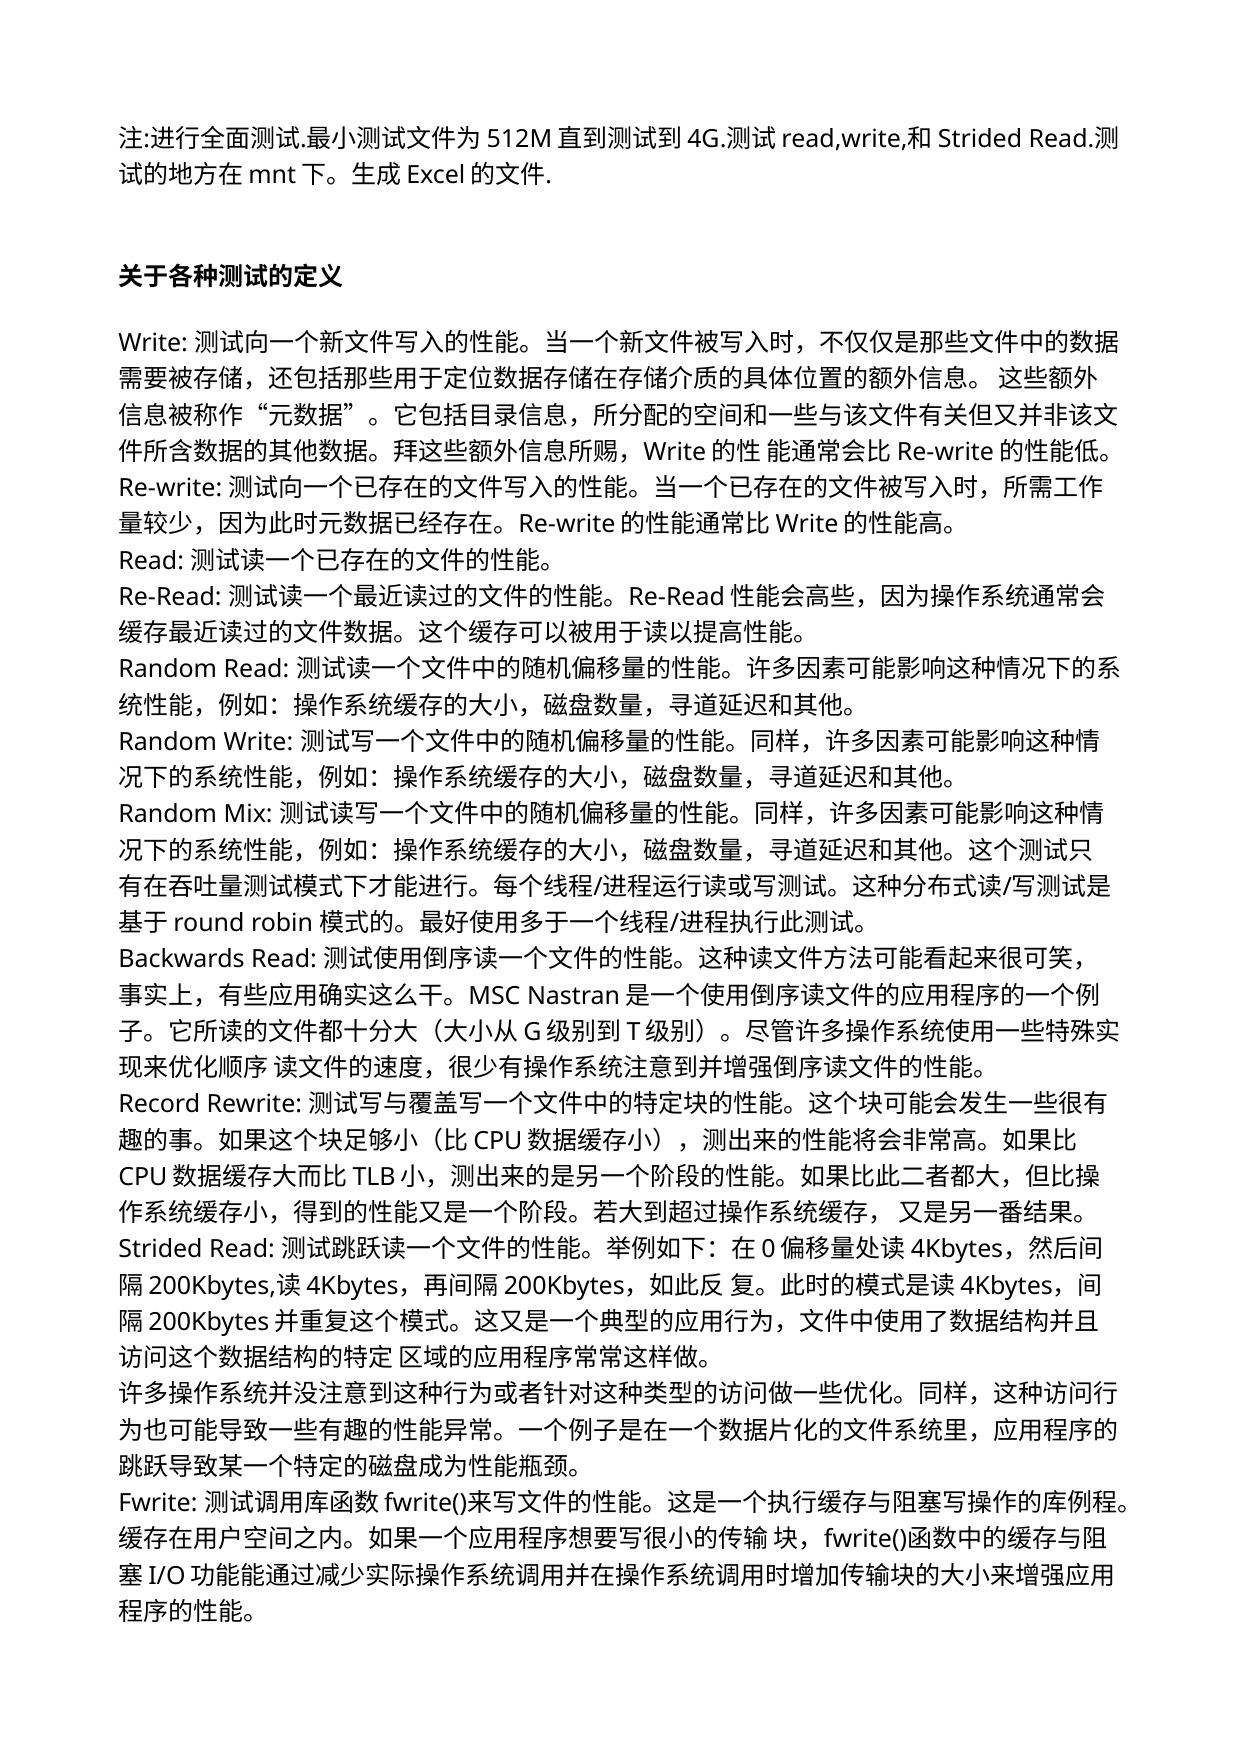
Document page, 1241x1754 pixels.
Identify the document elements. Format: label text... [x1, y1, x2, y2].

text Write: 测试向一个新文件写入的性能。当一个新文件被写入时，不仅仅是那些文件中的数据需要被存储，还包括那些用于定位数据存储在存储介质的具体位置的额外信息。 这些额外信息被称作“元数据”。它包括目录信息，所分配的空间和一些与该文件有关但又并非该文件所含数据的其他数据。拜这些额外信息所赐，Write的性 能通常会比Re-write的性能低。 [118, 323, 1122, 468]
text 许多操作系统并没注意到这种行为或者针对这种类型的访问做一些优化。同样，这种访问行为也可能导致一些有趣的性能异常。一个例子是在一个数据片化的文件系统里，应用程序的跳跃导致某一个特定的磁盘成为性能瓶颈。 [118, 1374, 1122, 1483]
text 关于各种测试的定义 [118, 257, 1122, 293]
text 注:进行全面测试.最小测试文件为512M直到测试到4G.测试read,write,和Strided Read.测试的地方在mnt下。生成Excel的文件. [118, 118, 1122, 191]
text Re-Read: 测试读一个最近读过的文件的性能。Re-Read性能会高些，因为操作系统通常会缓存最近读过的文件数据。这个缓存可以被用于读以提高性能。 [118, 576, 1122, 649]
text Strided Read: 测试跳跃读一个文件的性能。举例如下：在0偏移量处读4Kbytes，然后间隔200Kbytes,读4Kbytes，再间隔200Kbytes，如此反 复。此时的模式是读4Kbytes，间隔200Kbytes并重复这个模式。这又是一个典型的应用行为，文件中使用了数据结构并且访问这个数据结构的特定 区域的应用程序常常这样做。 [118, 1229, 1122, 1374]
text Fwrite: 测试调用库函数fwrite()来写文件的性能。这是一个执行缓存与阻塞写操作的库例程。缓存在用户空间之内。如果一个应用程序想要写很小的传输 块，fwrite()函数中的缓存与阻塞I/O功能能通过减少实际操作系统调用并在操作系统调用时增加传输块的大小来增强应用程序的性能。 [118, 1483, 1122, 1628]
text Re-write: 测试向一个已存在的文件写入的性能。当一个已存在的文件被写入时，所需工作量较少，因为此时元数据已经存在。Re-write的性能通常比Write的性能高。 [118, 468, 1122, 540]
text Random Mix: 测试读写一个文件中的随机偏移量的性能。同样，许多因素可能影响这种情况下的系统性能，例如：操作系统缓存的大小，磁盘数量，寻道延迟和其他。这个测试只 有在吞吐量测试模式下才能进行。每个线程/进程运行读或写测试。这种分布式读/写测试是基于round robin 模式的。最好使用多于一个线程/进程执行此测试。 [118, 794, 1122, 939]
text Random Write: 测试写一个文件中的随机偏移量的性能。同样，许多因素可能影响这种情况下的系统性能，例如：操作系统缓存的大小，磁盘数量，寻道延迟和其他。 [118, 721, 1122, 794]
text Random Read: 测试读一个文件中的随机偏移量的性能。许多因素可能影响这种情况下的系统性能，例如：操作系统缓存的大小，磁盘数量，寻道延迟和其他。 [118, 649, 1122, 721]
text Backwards Read: 测试使用倒序读一个文件的性能。这种读文件方法可能看起来很可笑，事实上，有些应用确实这么干。MSC Nastran是一个使用倒序读文件的应用程序的一个例子。它所读的文件都十分大（大小从G级别到T级别）。尽管许多操作系统使用一些特殊实现来优化顺序 读文件的速度，很少有操作系统注意到并增强倒序读文件的性能。 [118, 939, 1122, 1084]
text Record Rewrite: 测试写与覆盖写一个文件中的特定块的性能。这个块可能会发生一些很有趣的事。如果这个块足够小（比CPU数据缓存小），测出来的性能将会非常高。如果比 CPU数据缓存大而比TLB小，测出来的是另一个阶段的性能。如果比此二者都大，但比操作系统缓存小，得到的性能又是一个阶段。若大到超过操作系统缓存， 又是另一番结果。 [118, 1084, 1122, 1229]
text Read: 测试读一个已存在的文件的性能。 [118, 540, 1122, 576]
